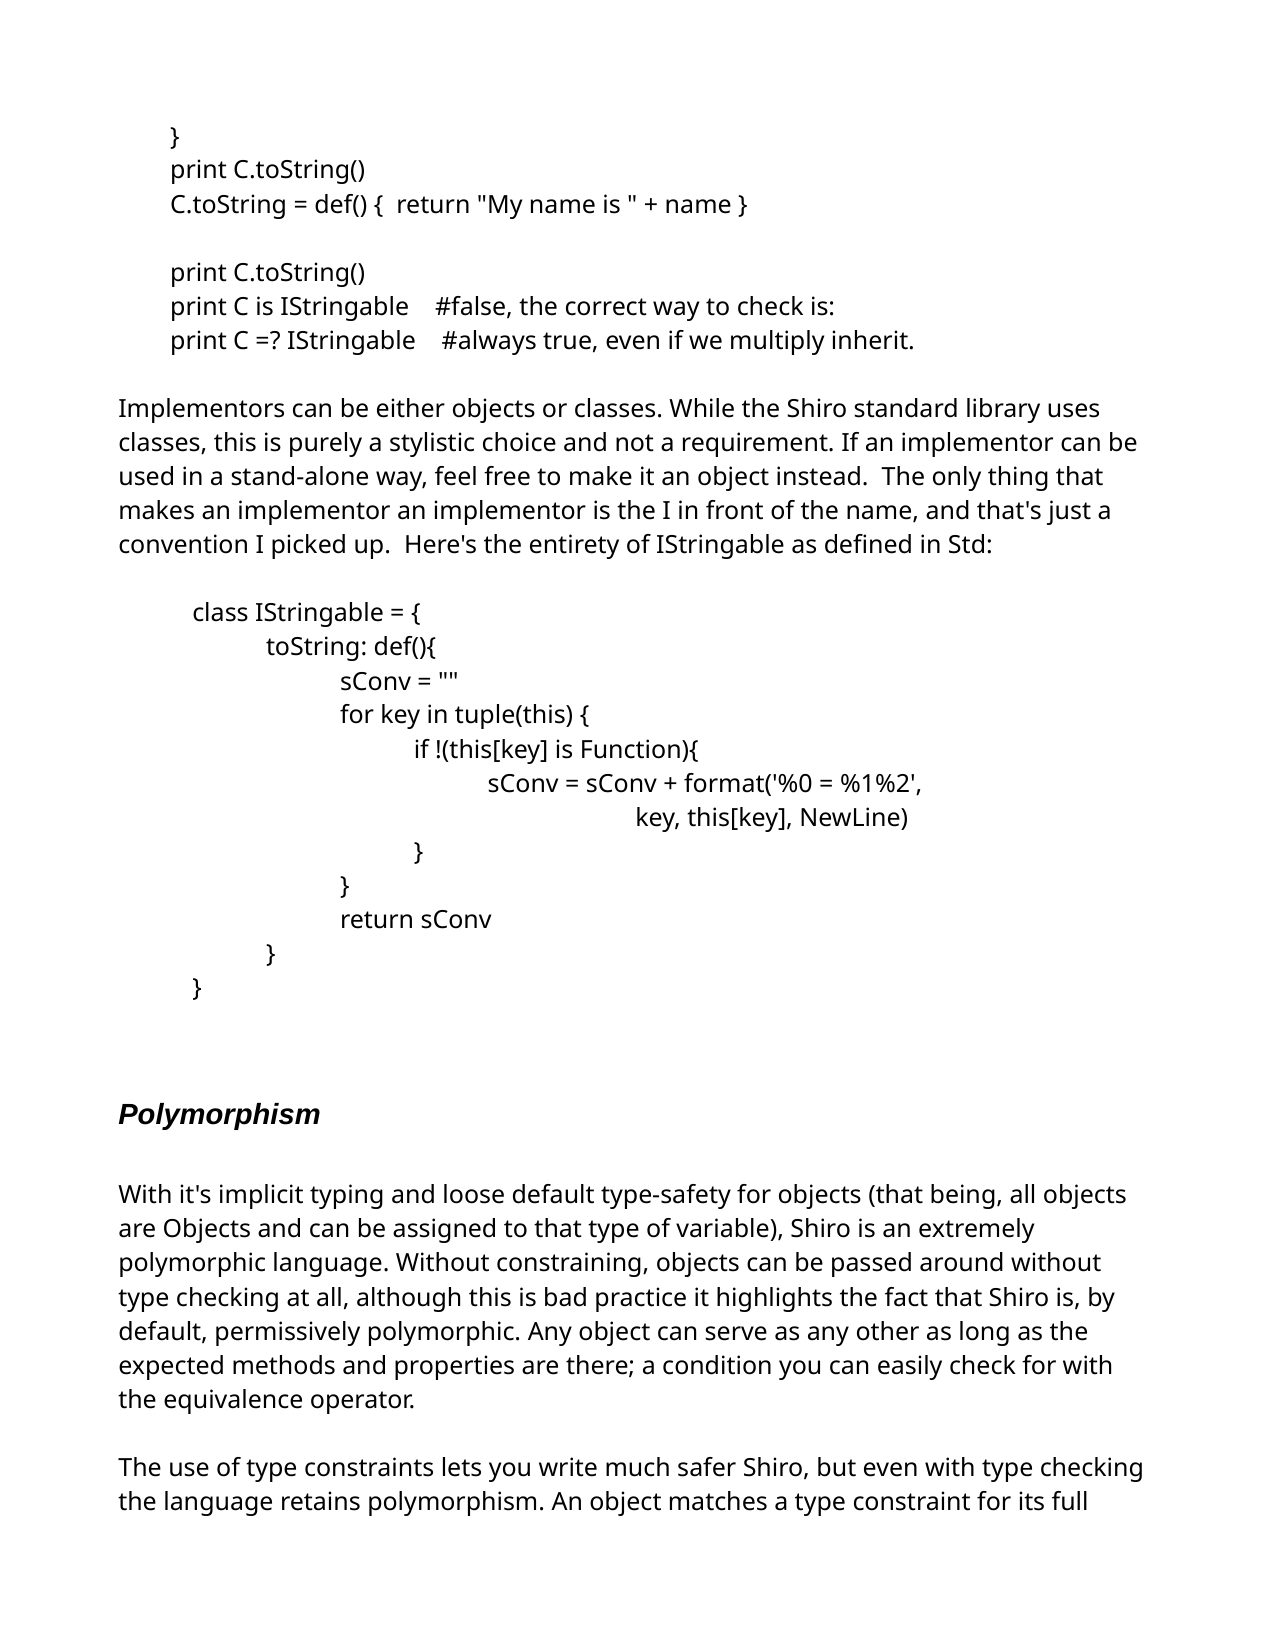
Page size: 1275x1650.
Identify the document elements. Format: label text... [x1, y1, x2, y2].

text With it's implicit typing and loose default type-safety for objects (that being, all objects are Objects and can be assigned to that type of variable), Shiro is an extremely polymorphic language. Without constraining, objects can be passed around without type checking at all, although this is bad practice it highlights the fact that Shiro is, by default, permissively polymorphic. Any object can serve as any other as long as the expected methods and properties are there; a condition you can easily check for with the equivalence operator. [118, 1177, 1157, 1415]
text sConv = "" [118, 663, 1157, 697]
subtitle Polymorphism [118, 1097, 1157, 1130]
text } [118, 936, 1157, 970]
text } [118, 118, 1157, 152]
text The use of type constraints lets you write much safer Shiro, but even with type checking the language retains polymorphism. An object matches a type constraint for its full [118, 1449, 1157, 1518]
text } [118, 833, 1157, 867]
text sConv = sConv + format('%0 = %1%2', [118, 765, 1157, 799]
text print C =? IStringable #always true, even if we multiply inherit. [118, 322, 1157, 357]
text print C is IStringable #false, the correct way to check is: [118, 288, 1157, 322]
text for key in tuple(this) { [118, 697, 1157, 731]
text } [118, 867, 1157, 902]
text class IStringable = { [118, 595, 1157, 629]
text toString: def(){ [118, 629, 1157, 663]
text return sConv [118, 902, 1157, 936]
text key, this[key], NewLine) [118, 799, 1157, 833]
text print C.toString() [118, 152, 1157, 186]
text if !(this[key] is Function){ [118, 731, 1157, 765]
text print C.toString() [118, 254, 1157, 288]
text C.toString = def() { return "My name is " + name } [118, 186, 1157, 220]
text Implementors can be either objects or classes. While the Shiro standard library uses classes, this is purely a stylistic choice and not a requirement. If an implementor can be used in a stand-alone way, feel free to make it an object instead. The only thing that makes an implementor an implementor is the I in front of the name, and that's just a convention I picked up. Here's the entirety of IStringable as defined in Std: [118, 391, 1157, 561]
text } [118, 970, 1157, 1004]
